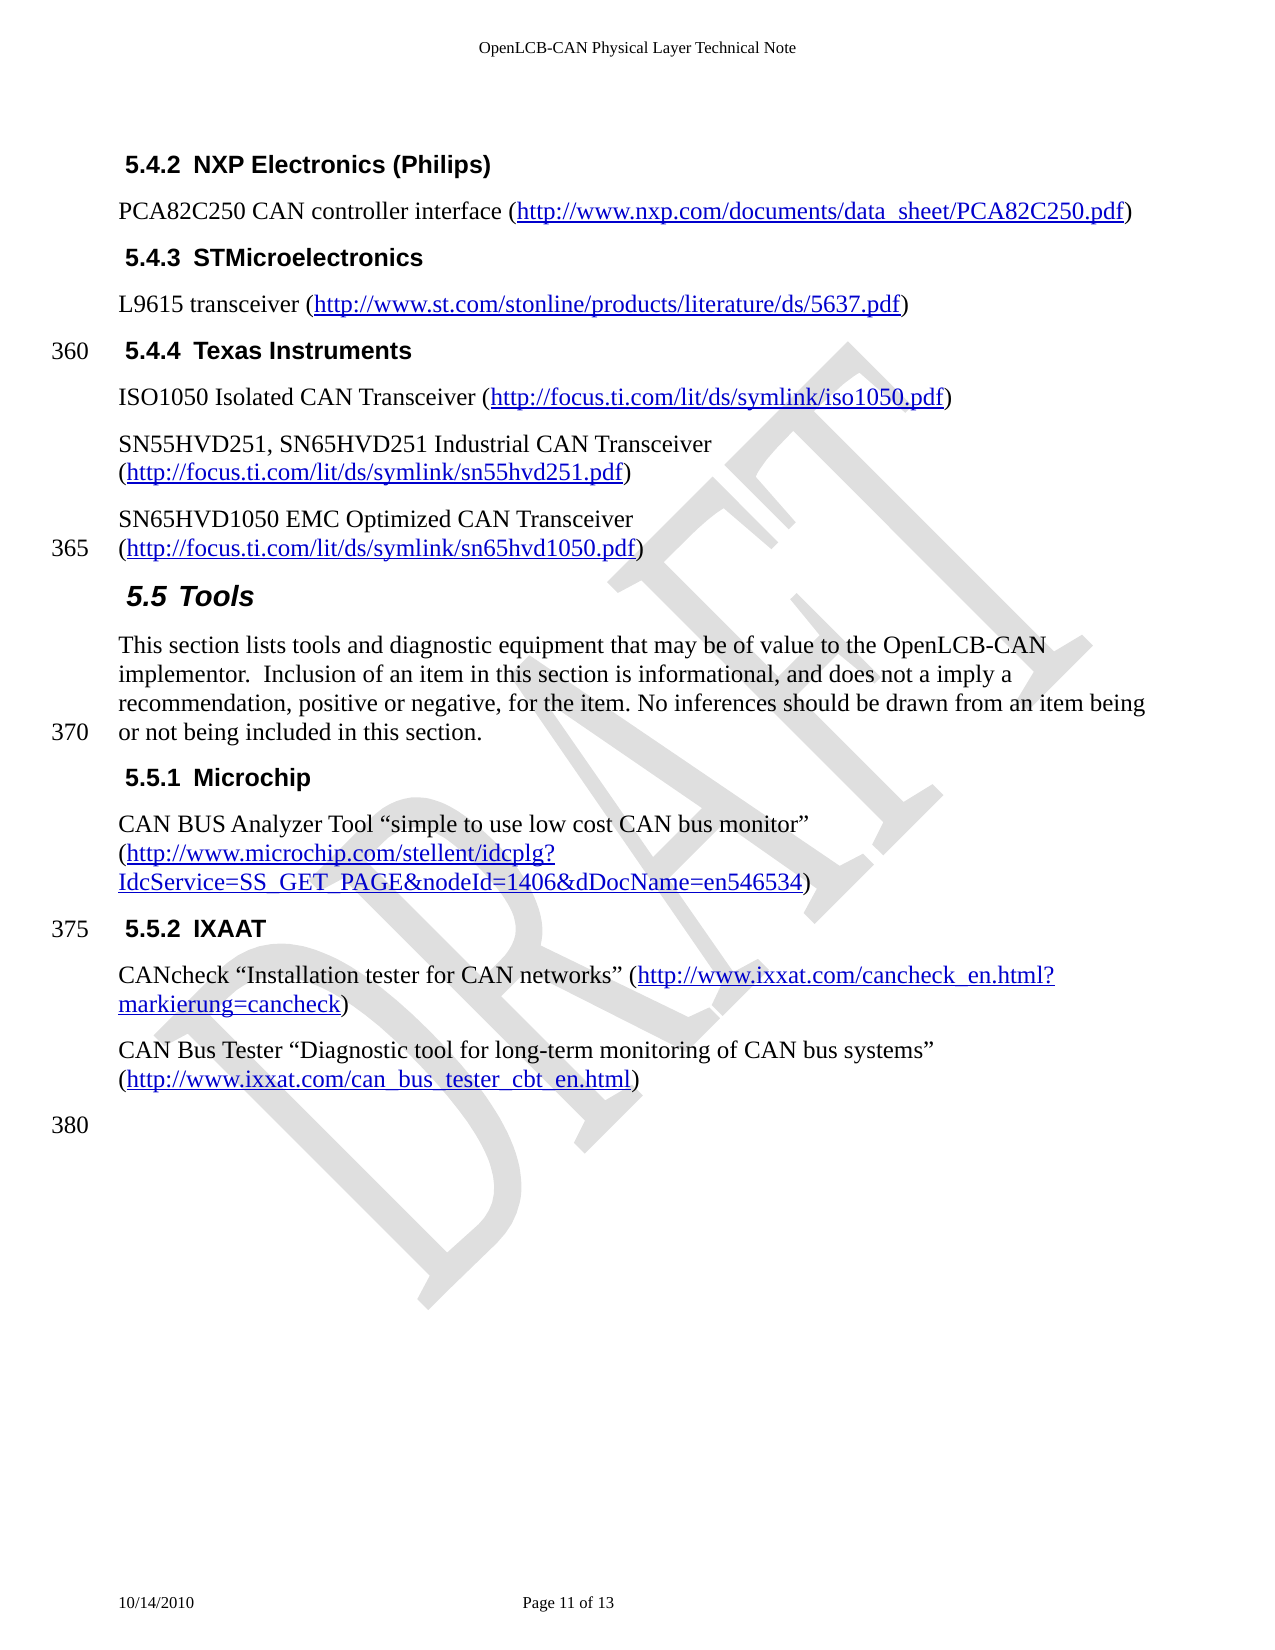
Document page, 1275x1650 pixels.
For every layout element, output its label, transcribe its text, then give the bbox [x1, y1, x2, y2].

text CANcheck “Installation tester for CAN networks” (http://www.ixxat.com/cancheck_en.html?markierung=cancheck) [213, 977, 366, 1017]
text CAN BUS Analyzer Tool “simple to use low cost CAN bus monitor” (http://www.microchip.com/stellent/idcplg?IdcService=SS_GET_PAGE&nodeId=1406&dDocName=en546534) [456, 809, 658, 892]
subtitle Tools [118, 579, 673, 613]
text CAN Bus Tester “Diagnostic tool for long-term monitoring of CAN bus systems” (http://www.ixxat.com/can_bus_tester_cbt_en.html) [435, 1035, 552, 1089]
text [908, 504, 1157, 561]
text SN65HVD1050 EMC Optimized CAN Transceiver (http://focus.ti.com/lit/ds/symlink/sn65hvd1050.pdf) [118, 504, 684, 561]
subtitle [682, 579, 974, 613]
text CAN Bus Tester “Diagnostic tool for long-term monitoring of CAN bus systems” (http://www.ixxat.com/can_bus_tester_cbt_en.html) [541, 1035, 1157, 1093]
subtitle NXP Electronics (Philips) [118, 150, 1157, 179]
subtitle [983, 579, 1157, 613]
text CANcheck “Installation tester for CAN networks” (http://www.ixxat.com/cancheck_en.html?markierung=cancheck) [341, 960, 480, 1017]
subtitle Texas Instruments [118, 336, 1157, 364]
subtitle [690, 763, 852, 792]
text CANcheck “Installation tester for CAN networks” (http://www.ixxat.com/cancheck_en.html?markierung=cancheck) [118, 960, 229, 1014]
subtitle IXAAT [118, 913, 405, 942]
text [833, 429, 1157, 486]
subtitle Microchip [118, 763, 589, 792]
subtitle [693, 913, 1157, 942]
subtitle [541, 913, 692, 942]
text CAN BUS Analyzer Tool “simple to use low cost CAN bus monitor” (http://www.microchip.com/stellent/idcplg?IdcService=SS_GET_PAGE&nodeId=1406&dDocName=en546534) [621, 809, 700, 856]
text L9615 transceiver (http://www.st.com/stonline/products/literature/ds/5637.pdf) [118, 289, 1157, 318]
text SN55HVD251, SN65HVD251 Industrial CAN Transceiver (http://focus.ti.com/lit/ds/symlink/sn55hvd251.pdf) [118, 429, 759, 486]
text CAN BUS Analyzer Tool “simple to use low cost CAN bus monitor” (http://www.microchip.com/stellent/idcplg?IdcService=SS_GET_PAGE&nodeId=1406&dDocName=en546534) [758, 809, 1157, 896]
text CAN Bus Tester “Diagnostic tool for long-term monitoring of CAN bus systems” (http://www.ixxat.com/can_bus_tester_cbt_en.html) [118, 1035, 246, 1093]
subtitle [866, 763, 1157, 792]
text CAN Bus Tester “Diagnostic tool for long-term monitoring of CAN bus systems” (http://www.ixxat.com/can_bus_tester_cbt_en.html) [231, 1035, 440, 1089]
text This section lists tools and diagnostic equipment that may be of value to the OpenLCB-CAN implementor. Inclusion of an item in this section is informational, and does not a imply a recommendation, positive or negative, for the item. No inferences should be drawn from an item being or not being included in this section. [798, 630, 1157, 745]
text ISO1050 Isolated CAN Transceiver (http://focus.ti.com/lit/ds/symlink/iso1050.pdf) [890, 382, 1157, 411]
text PCA82C250 CAN controller interface (http://www.nxp.com/documents/data_sheet/PCA82C250.pdf) [118, 196, 1157, 225]
text CANcheck “Installation tester for CAN networks” (http://www.ixxat.com/cancheck_en.html?markierung=cancheck) [573, 960, 722, 1017]
subtitle STMicroelectronics [118, 243, 1157, 272]
text CAN BUS Analyzer Tool “simple to use low cost CAN bus monitor” (http://www.microchip.com/stellent/idcplg?IdcService=SS_GET_PAGE&nodeId=1406&dDocName=en546534) [670, 825, 816, 896]
text CANcheck “Installation tester for CAN networks” (http://www.ixxat.com/cancheck_en.html?markierung=cancheck) [502, 973, 615, 1017]
text CAN BUS Analyzer Tool “simple to use low cost CAN bus monitor” (http://www.microchip.com/stellent/idcplg?IdcService=SS_GET_PAGE&nodeId=1406&dDocName=en546534) [118, 809, 380, 892]
subtitle [419, 913, 515, 942]
text CAN BUS Analyzer Tool “simple to use low cost CAN bus monitor” (http://www.microchip.com/stellent/idcplg?IdcService=SS_GET_PAGE&nodeId=1406&dDocName=en546534) [367, 828, 473, 863]
text [666, 504, 922, 561]
text This section lists tools and diagnostic equipment that may be of value to the OpenLCB-CAN implementor. Inclusion of an item in this section is informational, and does not a imply a recommendation, positive or negative, for the item. No inferences should be drawn from an item being or not being included in this section. [118, 630, 805, 745]
text CANcheck “Installation tester for CAN networks” (http://www.ixxat.com/cancheck_en.html?markierung=cancheck) [723, 960, 1157, 1017]
subtitle [589, 763, 677, 792]
text CAN BUS Analyzer Tool “simple to use low cost CAN bus monitor” (http://www.microchip.com/stellent/idcplg?IdcService=SS_GET_PAGE&nodeId=1406&dDocName=en546534) [371, 865, 499, 892]
text ISO1050 Isolated CAN Transceiver (http://focus.ti.com/lit/ds/symlink/iso1050.pdf) [118, 382, 806, 411]
text ISO1050 Isolated CAN Transceiver (http://focus.ti.com/lit/ds/symlink/iso1050.pdf) [820, 382, 897, 407]
text [757, 432, 847, 486]
